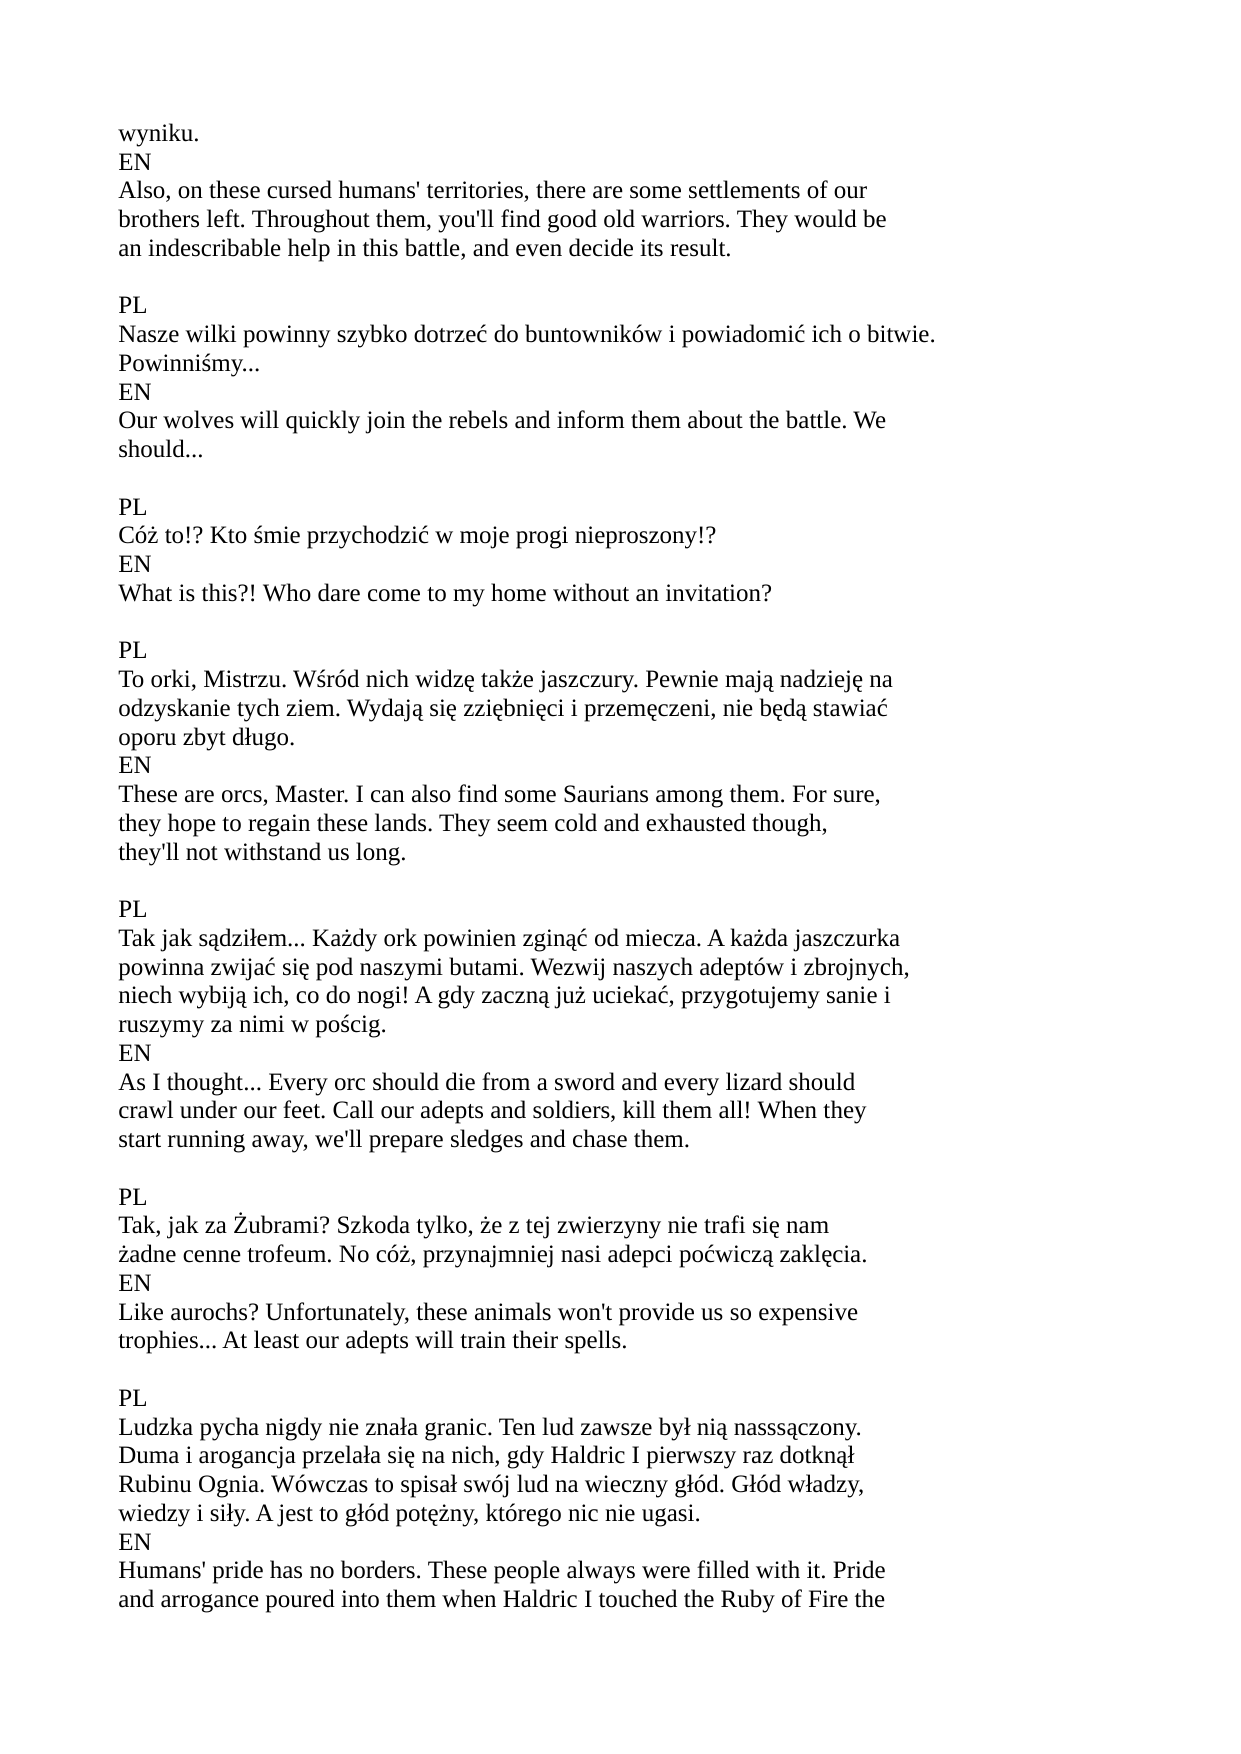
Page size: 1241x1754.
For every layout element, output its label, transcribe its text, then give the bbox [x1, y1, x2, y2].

text odzyskanie tych ziem. Wydają się zziębnięci i przemęczeni, nie będą stawiać [118, 693, 1122, 722]
text These are orcs, Master. I can also find some Saurians among them. For sure, [118, 779, 1122, 808]
text PL [118, 894, 1122, 923]
text EN [118, 1527, 1122, 1556]
text PL [118, 291, 1122, 319]
text wyniku. [118, 118, 1122, 147]
text EN [118, 1268, 1122, 1297]
text brothers left. Throughout them, you'll find good old warriors. They would be [118, 204, 1122, 233]
text Rubinu Ognia. Wówczas to spisał swój lud na wieczny głód. Głód władzy, [118, 1469, 1122, 1498]
text crawl under our feet. Call our adepts and soldiers, kill them all! When they [118, 1096, 1122, 1124]
text As I thought... Every orc should die from a sword and every lizard should [118, 1067, 1122, 1096]
text and arrogance poured into them when Haldric I touched the Ruby of Fire the [118, 1584, 1122, 1613]
text Tak, jak za Żubrami? Szkoda tylko, że z tej zwierzyny nie trafi się nam [118, 1211, 1122, 1239]
text Cóż to!? Kto śmie przychodzić w moje progi nieproszony!? [118, 521, 1122, 549]
text Like aurochs? Unfortunately, these animals won't provide us so expensive [118, 1297, 1122, 1326]
text PL [118, 492, 1122, 521]
text PL [118, 636, 1122, 664]
text trophies... At least our adepts will train their spells. [118, 1326, 1122, 1354]
text PL [118, 1182, 1122, 1211]
text Ludzka pycha nigdy nie znała granic. Ten lud zawsze był nią nasssączony. [118, 1412, 1122, 1441]
text EN [118, 751, 1122, 779]
text Humans' pride has no borders. These people always were filled with it. Pride [118, 1556, 1122, 1584]
text Tak jak sądziłem... Każdy ork powinien zginąć od miecza. A każda jaszczurka [118, 923, 1122, 952]
text Nasze wilki powinny szybko dotrzeć do buntowników i powiadomić ich o bitwie. [118, 319, 1122, 348]
text Our wolves will quickly join the rebels and inform them about the battle. We [118, 406, 1122, 434]
text EN [118, 549, 1122, 578]
text oporu zbyt długo. [118, 722, 1122, 751]
text an indescribable help in this battle, and even decide its result. [118, 233, 1122, 262]
text should... [118, 434, 1122, 463]
text they'll not withstand us long. [118, 837, 1122, 866]
text What is this?! Who dare come to my home without an invitation? [118, 578, 1122, 607]
text EN [118, 147, 1122, 176]
text PL [118, 1383, 1122, 1412]
text Powinniśmy... [118, 348, 1122, 377]
text Duma i arogancja przelała się na nich, gdy Haldric I pierwszy raz dotknął [118, 1441, 1122, 1469]
text EN [118, 1038, 1122, 1067]
text niech wybiją ich, co do nogi! A gdy zaczną już uciekać, przygotujemy sanie i [118, 981, 1122, 1009]
text powinna zwijać się pod naszymi butami. Wezwij naszych adeptów i zbrojnych, [118, 952, 1122, 981]
text EN [118, 377, 1122, 406]
text To orki, Mistrzu. Wśród nich widzę także jaszczury. Pewnie mają nadzieję na [118, 664, 1122, 693]
text wiedzy i siły. A jest to głód potężny, którego nic nie ugasi. [118, 1498, 1122, 1527]
text start running away, we'll prepare sledges and chase them. [118, 1124, 1122, 1153]
text żadne cenne trofeum. No cóż, przynajmniej nasi adepci poćwiczą zaklęcia. [118, 1239, 1122, 1268]
text they hope to regain these lands. They seem cold and exhausted though, [118, 808, 1122, 837]
text ruszymy za nimi w pościg. [118, 1009, 1122, 1038]
text Also, on these cursed humans' territories, there are some settlements of our [118, 176, 1122, 204]
